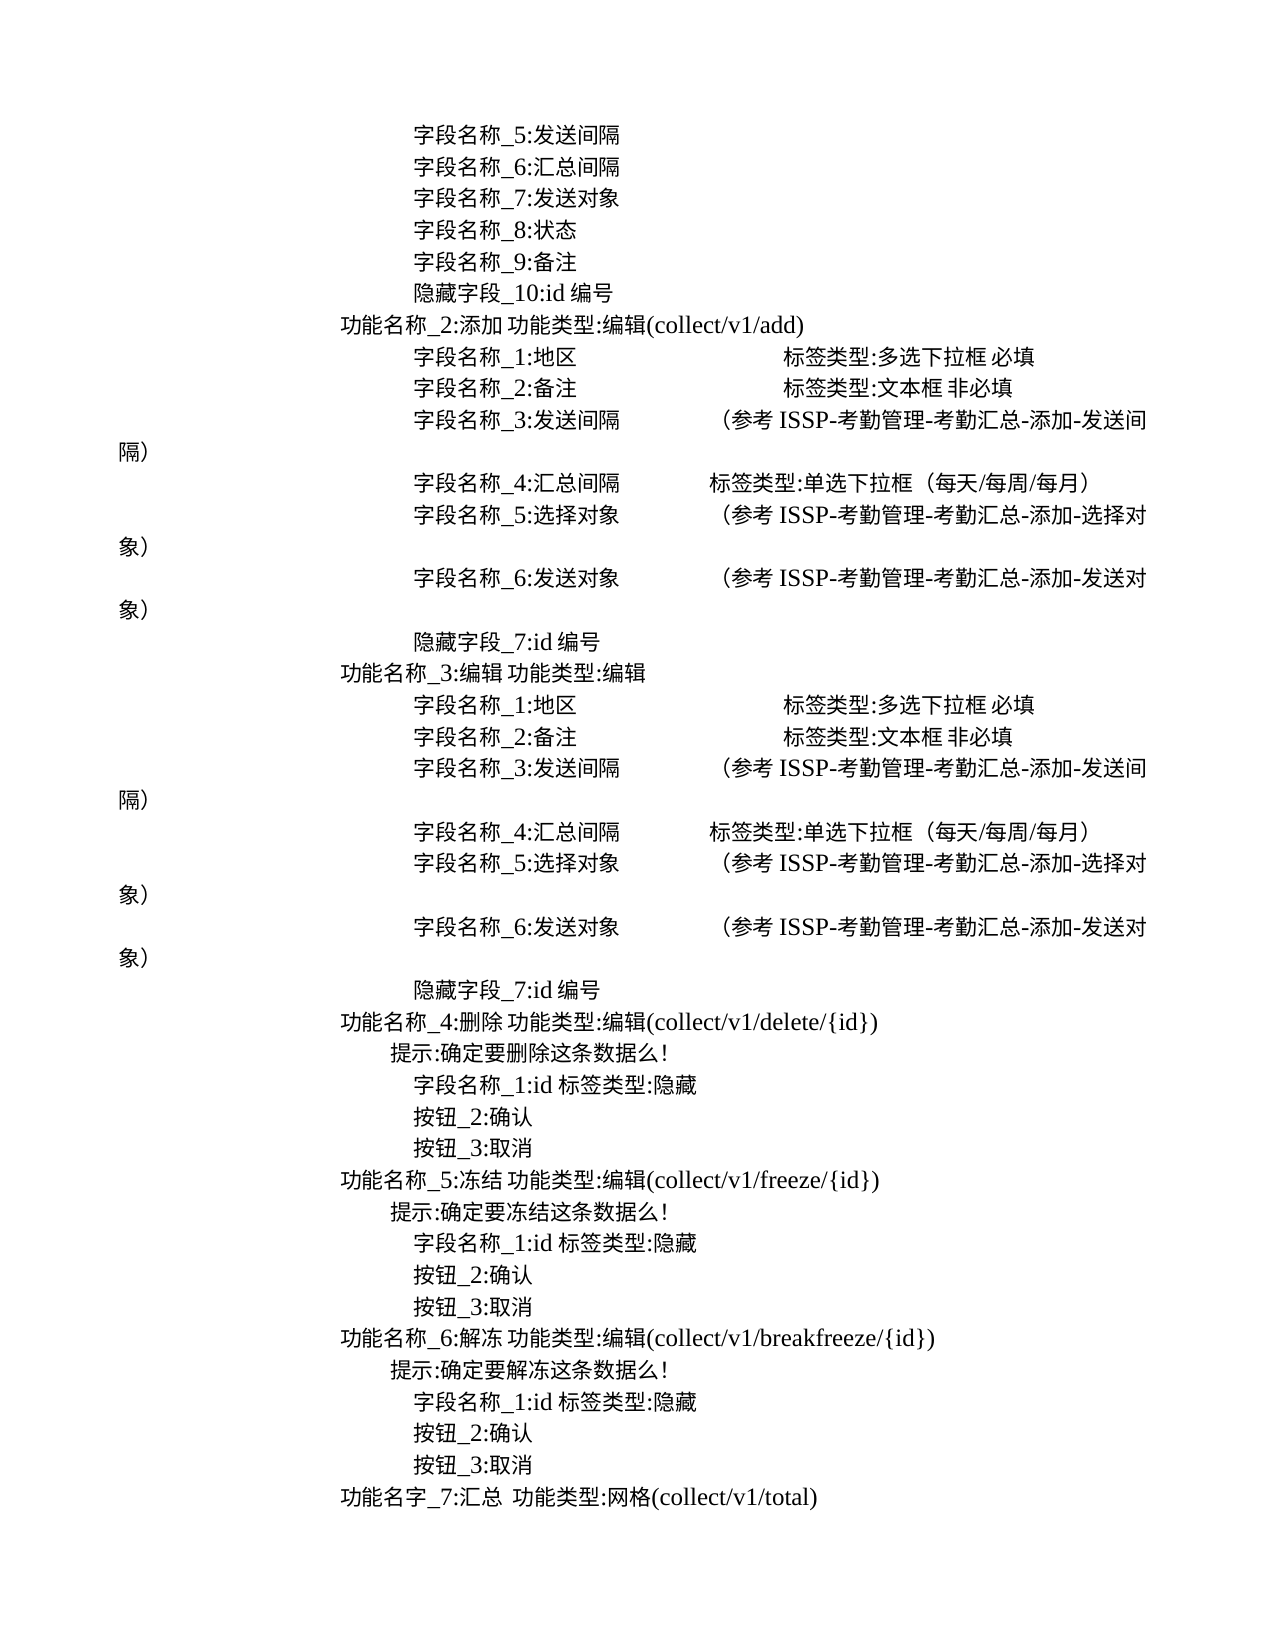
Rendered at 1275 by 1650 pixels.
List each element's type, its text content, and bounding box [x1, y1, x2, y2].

text 提示:确定要解冻这条数据么！ [118, 1353, 1157, 1385]
text 字段名称_3:发送间隔 （参考ISSP-考勤管理-考勤汇总-添加-发送间隔） [118, 751, 1157, 815]
text 字段名称_4:汇总间隔 标签类型:单选下拉框（每天/每周/每月） [118, 815, 1157, 846]
text 字段名称_1:地区 标签类型:多选下拉框 必填 [118, 688, 1157, 720]
text 字段名称_5:选择对象 （参考ISSP-考勤管理-考勤汇总-添加-选择对象） [118, 498, 1157, 561]
text 按钮_3:取消 [118, 1448, 1157, 1480]
text 按钮_2:确认 [118, 1100, 1157, 1131]
text 功能名称_3:编辑 功能类型:编辑 [118, 656, 1157, 688]
text 按钮_2:确认 [118, 1416, 1157, 1448]
text 隐藏字段_7:id编号 [118, 625, 1157, 656]
text 功能名称_6:解冻 功能类型:编辑(collect/v1/breakfreeze/{id}) [118, 1321, 1157, 1353]
text 字段名称_1:id 标签类型:隐藏 [118, 1226, 1157, 1258]
text 字段名称_1:地区 标签类型:多选下拉框 必填 [118, 340, 1157, 371]
text 功能名称_4:删除 功能类型:编辑(collect/v1/delete/{id}) [118, 1005, 1157, 1036]
text 按钮_2:确认 [118, 1258, 1157, 1290]
text 字段名称_2:备注 标签类型:文本框 非必填 [118, 371, 1157, 403]
text 字段名称_1:id 标签类型:隐藏 [118, 1068, 1157, 1100]
text 字段名称_6:汇总间隔 [118, 150, 1157, 181]
text 字段名称_1:id 标签类型:隐藏 [118, 1385, 1157, 1416]
text 隐藏字段_10:id编号 [118, 276, 1157, 308]
text 字段名称_3:发送间隔 （参考ISSP-考勤管理-考勤汇总-添加-发送间隔） [118, 403, 1157, 466]
text 提示:确定要删除这条数据么！ [118, 1036, 1157, 1068]
text 功能名称_2:添加 功能类型:编辑(collect/v1/add) [118, 308, 1157, 340]
text 字段名称_4:汇总间隔 标签类型:单选下拉框（每天/每周/每月） [118, 466, 1157, 498]
text 字段名称_6:发送对象 （参考ISSP-考勤管理-考勤汇总-添加-发送对象） [118, 910, 1157, 973]
text 功能名字_7:汇总 功能类型:网格(collect/v1/total) [118, 1480, 1157, 1511]
text 字段名称_5:发送间隔 [118, 118, 1157, 150]
text 字段名称_5:选择对象 （参考ISSP-考勤管理-考勤汇总-添加-选择对象） [118, 846, 1157, 910]
text 字段名称_2:备注 标签类型:文本框 非必填 [118, 720, 1157, 751]
text 功能名称_5:冻结 功能类型:编辑(collect/v1/freeze/{id}) [118, 1163, 1157, 1195]
text 按钮_3:取消 [118, 1131, 1157, 1163]
text 字段名称_7:发送对象 [118, 181, 1157, 213]
text 字段名称_9:备注 [118, 245, 1157, 276]
text 字段名称_6:发送对象 （参考ISSP-考勤管理-考勤汇总-添加-发送对象） [118, 561, 1157, 625]
text 隐藏字段_7:id编号 [118, 973, 1157, 1005]
text 字段名称_8:状态 [118, 213, 1157, 245]
text 按钮_3:取消 [118, 1290, 1157, 1321]
text 提示:确定要冻结这条数据么！ [118, 1195, 1157, 1226]
